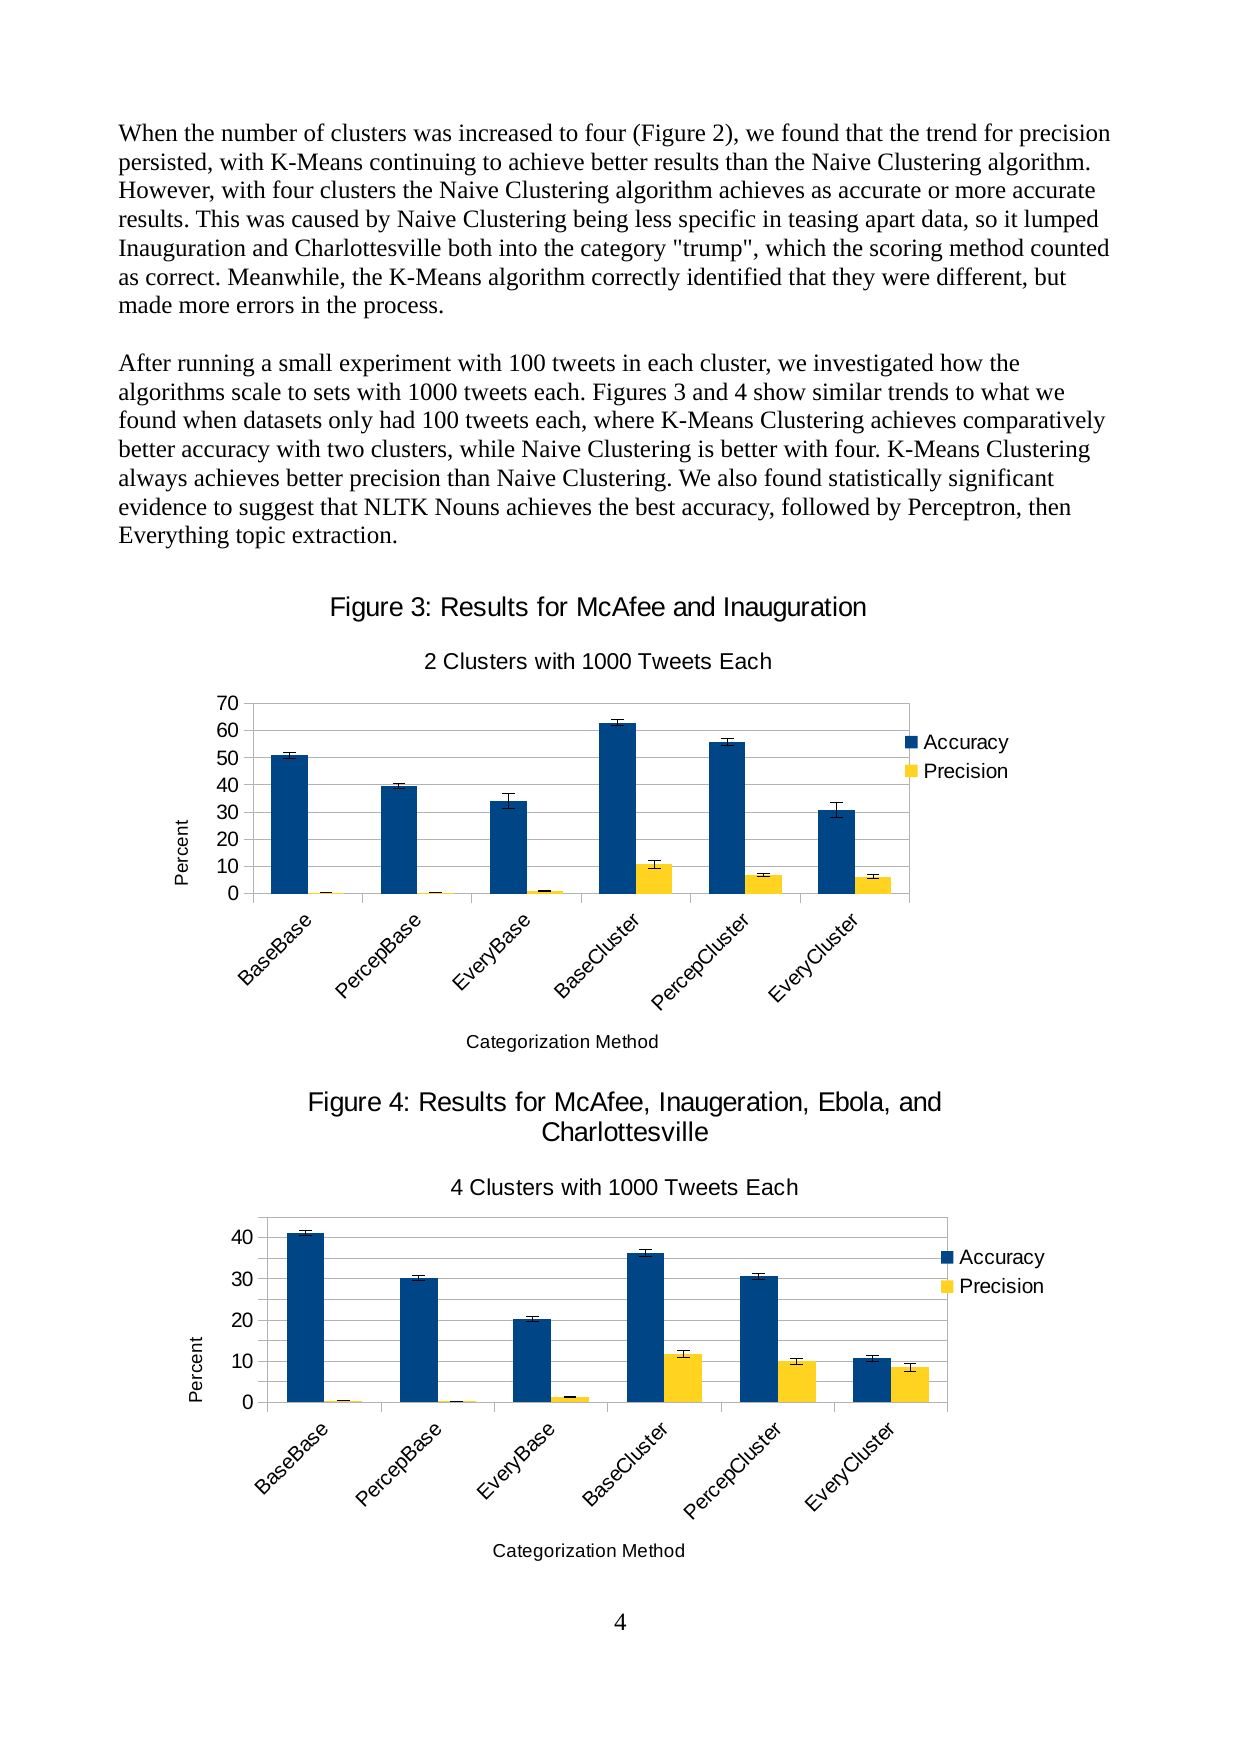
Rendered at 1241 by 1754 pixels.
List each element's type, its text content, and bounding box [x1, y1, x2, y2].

text When the number of clusters was increased to four (Figure 2), we found that the trend for precision persisted, with K-Means continuing to achieve better results than the Naive Clustering algorithm. However, with four clusters the Naive Clustering algorithm achieves as accurate or more accurate results. This was caused by Naive Clustering being less specific in teasing apart data, so it lumped Inauguration and Charlottesville both into the category "trump", which the scoring method counted as correct. Meanwhile, the K-Means algorithm correctly identified that they were different, but made more errors in the process. [118, 118, 1122, 319]
text After running a small experiment with 100 tweets in each cluster, we investigated how the algorithms scale to sets with 1000 tweets each. Figures 3 and 4 show similar trends to what we found when datasets only had 100 tweets each, where K-Means Clustering achieves comparatively better accuracy with two clusters, while Naive Clustering is better with four. K-Means Clustering always achieves better precision than Naive Clustering. We also found statistically significant evidence to suggest that NLTK Nouns achieves the best accuracy, followed by Perceptron, then Everything topic extraction. [118, 348, 1122, 549]
